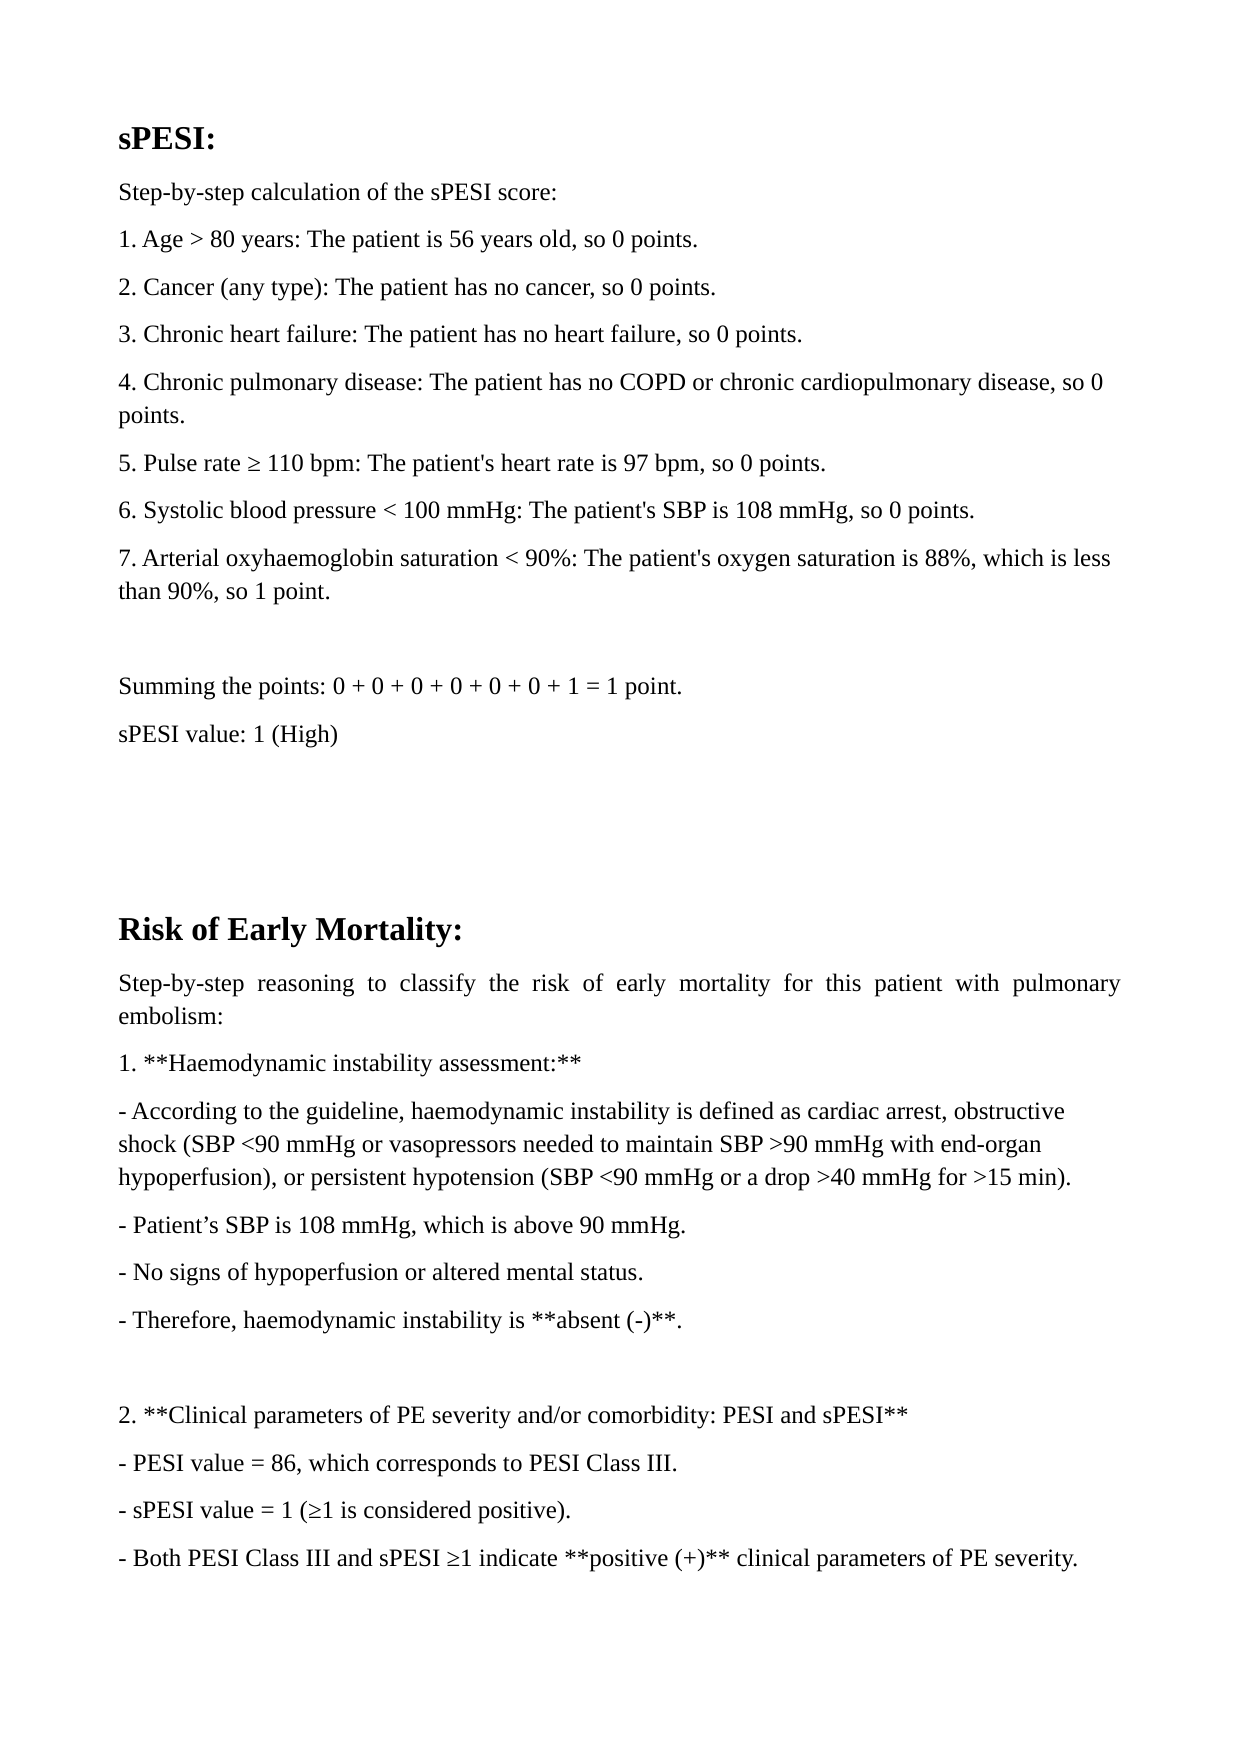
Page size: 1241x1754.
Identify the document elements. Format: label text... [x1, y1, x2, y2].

text Step-by-step calculation of the sPESI score: [118, 177, 1122, 206]
text 2. **Clinical parameters of PE severity and/or comorbidity: PESI and sPESI** [118, 1400, 1122, 1429]
text - No signs of hypoperfusion or altered mental status. [118, 1257, 1122, 1286]
text 2. Cancer (any type): The patient has no cancer, so 0 points. [118, 272, 1122, 301]
text - PESI value = 86, which corresponds to PESI Class III. [118, 1448, 1122, 1477]
text - According to the guideline, haemodynamic instability is defined as cardiac arrest, obstructive shock (SBP <90 mmHg or vasopressors needed to maintain SBP >90 mmHg with end-organ hypoperfusion), or persistent hypotension (SBP <90 mmHg or a drop >40 mmHg for >15 min). [118, 1096, 1122, 1191]
text - Therefore, haemodynamic instability is **absent (-)**. [118, 1305, 1122, 1334]
text 1. **Haemodynamic instability assessment:** [118, 1048, 1122, 1077]
text 1. Age > 80 years: The patient is 56 years old, so 0 points. [118, 224, 1122, 253]
text sPESI value: 1 (High) [118, 719, 1122, 748]
text Summing the points: 0 + 0 + 0 + 0 + 0 + 0 + 1 = 1 point. [118, 671, 1122, 700]
text - Both PESI Class III and sPESI ≥1 indicate **positive (+)** clinical parameters of PE severity. [118, 1543, 1122, 1572]
text Risk of Early Mortality: [118, 909, 1122, 948]
text 6. Systolic blood pressure < 100 mmHg: The patient's SBP is 108 mmHg, so 0 points. [118, 495, 1122, 524]
text 4. Chronic pulmonary disease: The patient has no COPD or chronic cardiopulmonary disease, so 0 points. [118, 367, 1122, 429]
text Step-by-step reasoning to classify the risk of early mortality for this patient with pulmonary embolism: [118, 968, 1122, 1030]
text - sPESI value = 1 (≥1 is considered positive). [118, 1495, 1122, 1524]
text 3. Chronic heart failure: The patient has no heart failure, so 0 points. [118, 319, 1122, 348]
text 7. Arterial oxyhaemoglobin saturation < 90%: The patient's oxygen saturation is 88%, which is less than 90%, so 1 point. [118, 543, 1122, 605]
text - Patient’s SBP is 108 mmHg, which is above 90 mmHg. [118, 1210, 1122, 1238]
text 5. Pulse rate ≥ 110 bpm: The patient's heart rate is 97 bpm, so 0 points. [118, 448, 1122, 477]
text sPESI: [118, 118, 1122, 156]
